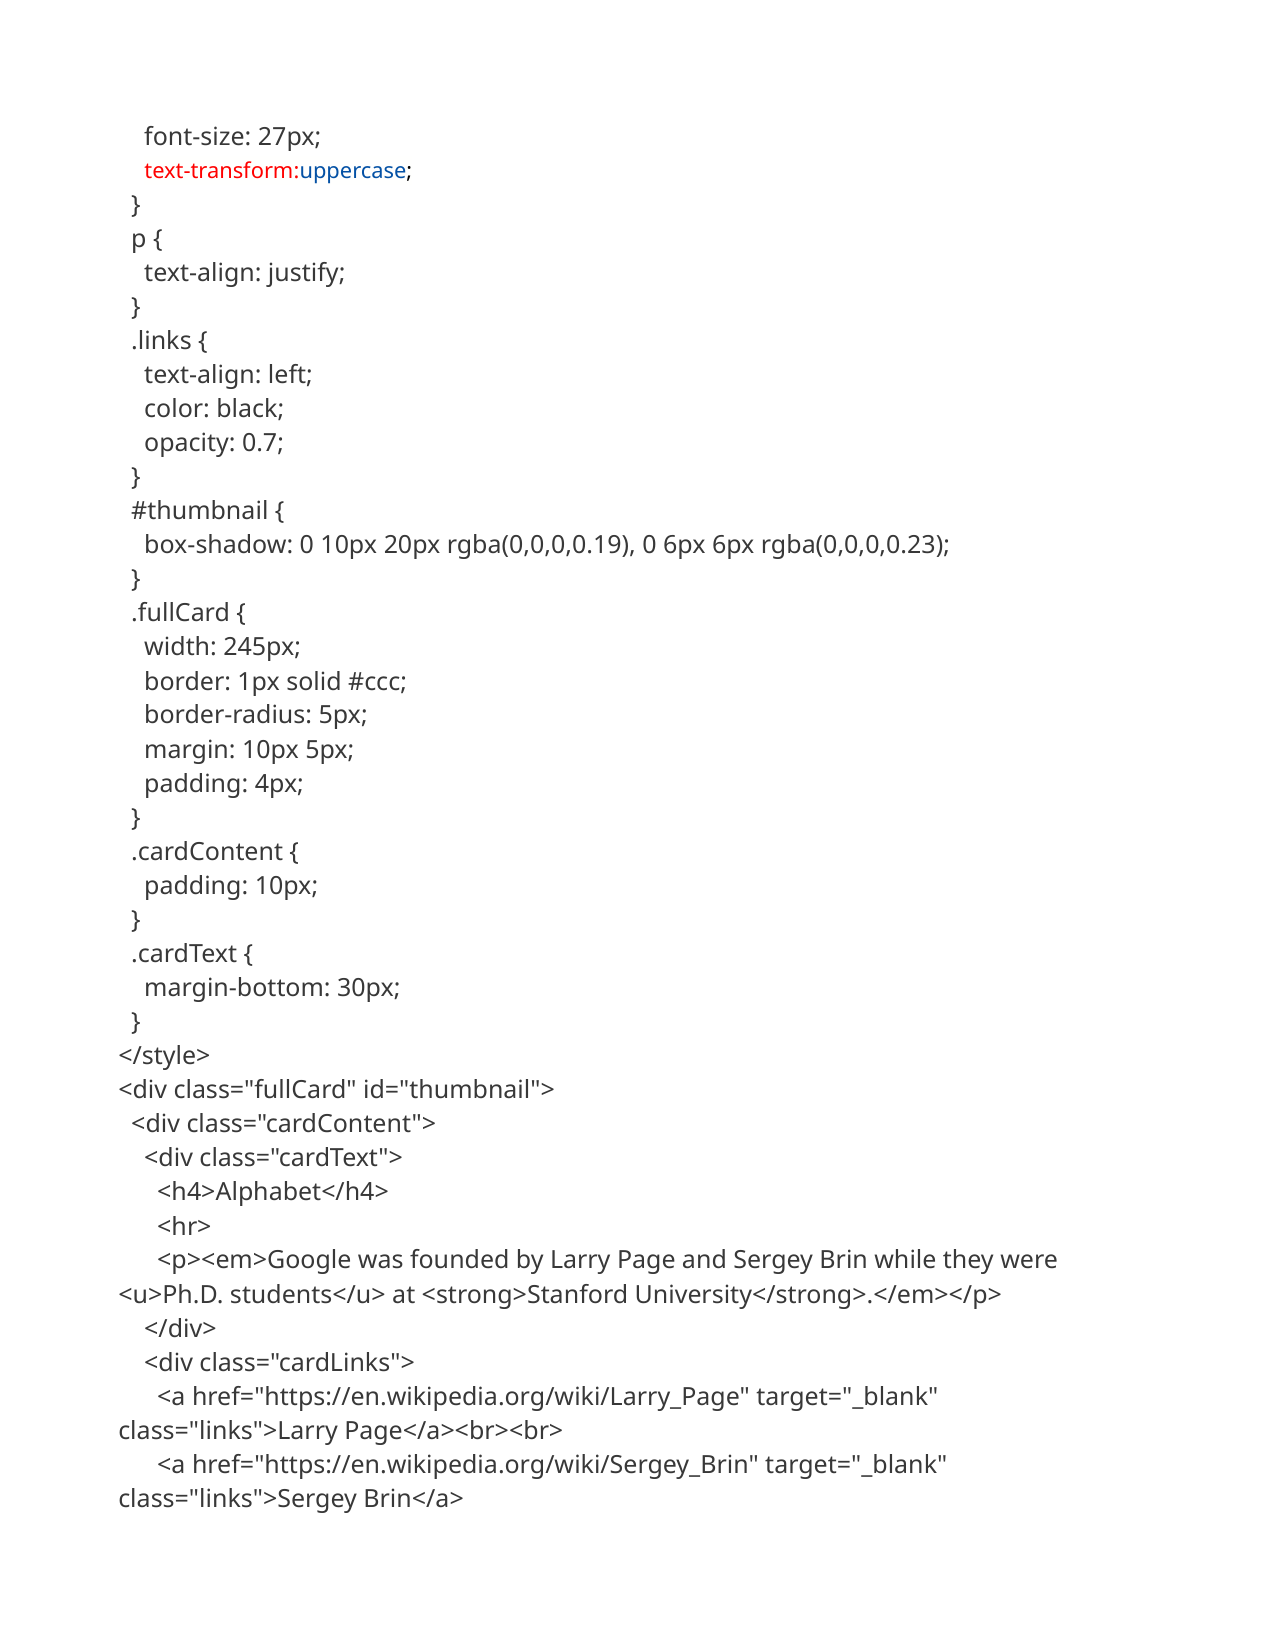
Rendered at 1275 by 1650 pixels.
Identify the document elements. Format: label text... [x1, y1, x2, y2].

text <h4>Alphabet</h4> [118, 1174, 1157, 1208]
text <p><em>Google was founded by Larry Page and Sergey Brin while they were <u>Ph.D. students</u> at <strong>Stanford University</strong>.</em></p> [118, 1242, 1157, 1310]
text .cardText { [118, 936, 1157, 970]
text .cardContent { [118, 833, 1157, 867]
text <a href="https://en.wikipedia.org/wiki/Larry_Page" target="_blank" class="links">Larry Page</a><br><br> [118, 1378, 1157, 1447]
text border: 1px solid #ccc; [118, 663, 1157, 697]
text margin: 10px 5px; [118, 731, 1157, 765]
text } [118, 902, 1157, 936]
text <hr> [118, 1208, 1157, 1242]
text text-align: justify; [118, 254, 1157, 288]
text } [118, 459, 1157, 493]
text margin-bottom: 30px; [118, 970, 1157, 1004]
text <div class="fullCard" id="thumbnail"> [118, 1072, 1157, 1106]
text .fullCard { [118, 595, 1157, 629]
text <div class="cardContent"> [118, 1106, 1157, 1140]
text } [118, 799, 1157, 833]
text } [118, 186, 1157, 220]
text <div class="cardLinks"> [118, 1344, 1157, 1378]
text p { [118, 220, 1157, 254]
text <a href="https://en.wikipedia.org/wiki/Sergey_Brin" target="_blank" class="links">Sergey Brin</a> [118, 1447, 1157, 1515]
text .links { [118, 322, 1157, 357]
text color: black; [118, 391, 1157, 425]
text border-radius: 5px; [118, 697, 1157, 731]
text padding: 4px; [118, 765, 1157, 799]
text } [118, 288, 1157, 322]
text padding: 10px; [118, 867, 1157, 902]
text </style> [118, 1038, 1157, 1072]
text opacity: 0.7; [118, 425, 1157, 459]
text </div> [118, 1310, 1157, 1344]
text text-transform:uppercase; [118, 152, 1157, 186]
text text-align: left; [118, 357, 1157, 391]
text } [118, 561, 1157, 595]
text <div class="cardText"> [118, 1140, 1157, 1174]
text } [118, 1004, 1157, 1038]
text #thumbnail { [118, 493, 1157, 527]
text box-shadow: 0 10px 20px rgba(0,0,0,0.19), 0 6px 6px rgba(0,0,0,0.23); [118, 527, 1157, 561]
text width: 245px; [118, 629, 1157, 663]
text font-size: 27px; [118, 118, 1157, 152]
